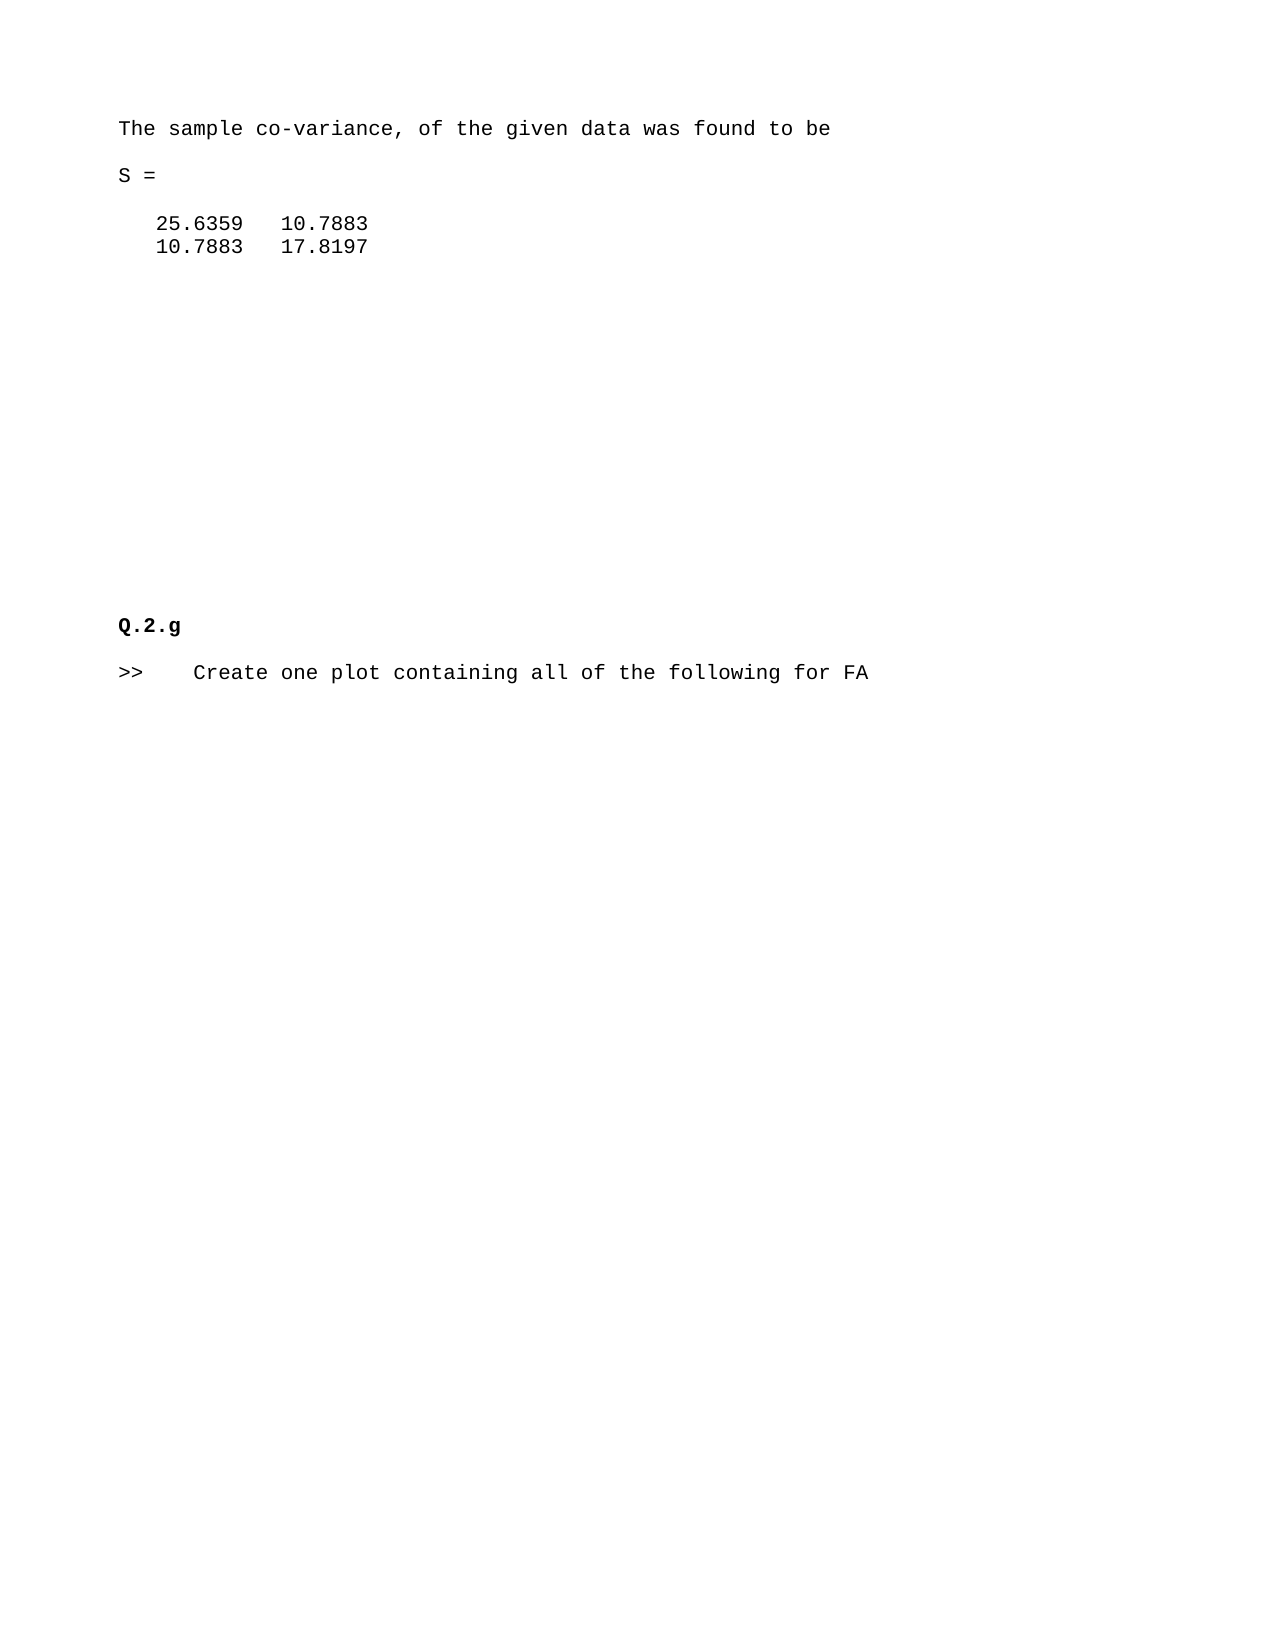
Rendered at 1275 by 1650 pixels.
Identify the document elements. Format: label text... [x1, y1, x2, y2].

text 10.7883 17.8197 [118, 236, 1157, 260]
text >> Create one plot containing all of the following for FA [118, 662, 1157, 686]
text Q.2.g [118, 615, 1157, 638]
text S = [118, 165, 1157, 189]
text The sample co-variance, of the given data was found to be [118, 118, 1157, 142]
text 25.6359 10.7883 [118, 213, 1157, 236]
